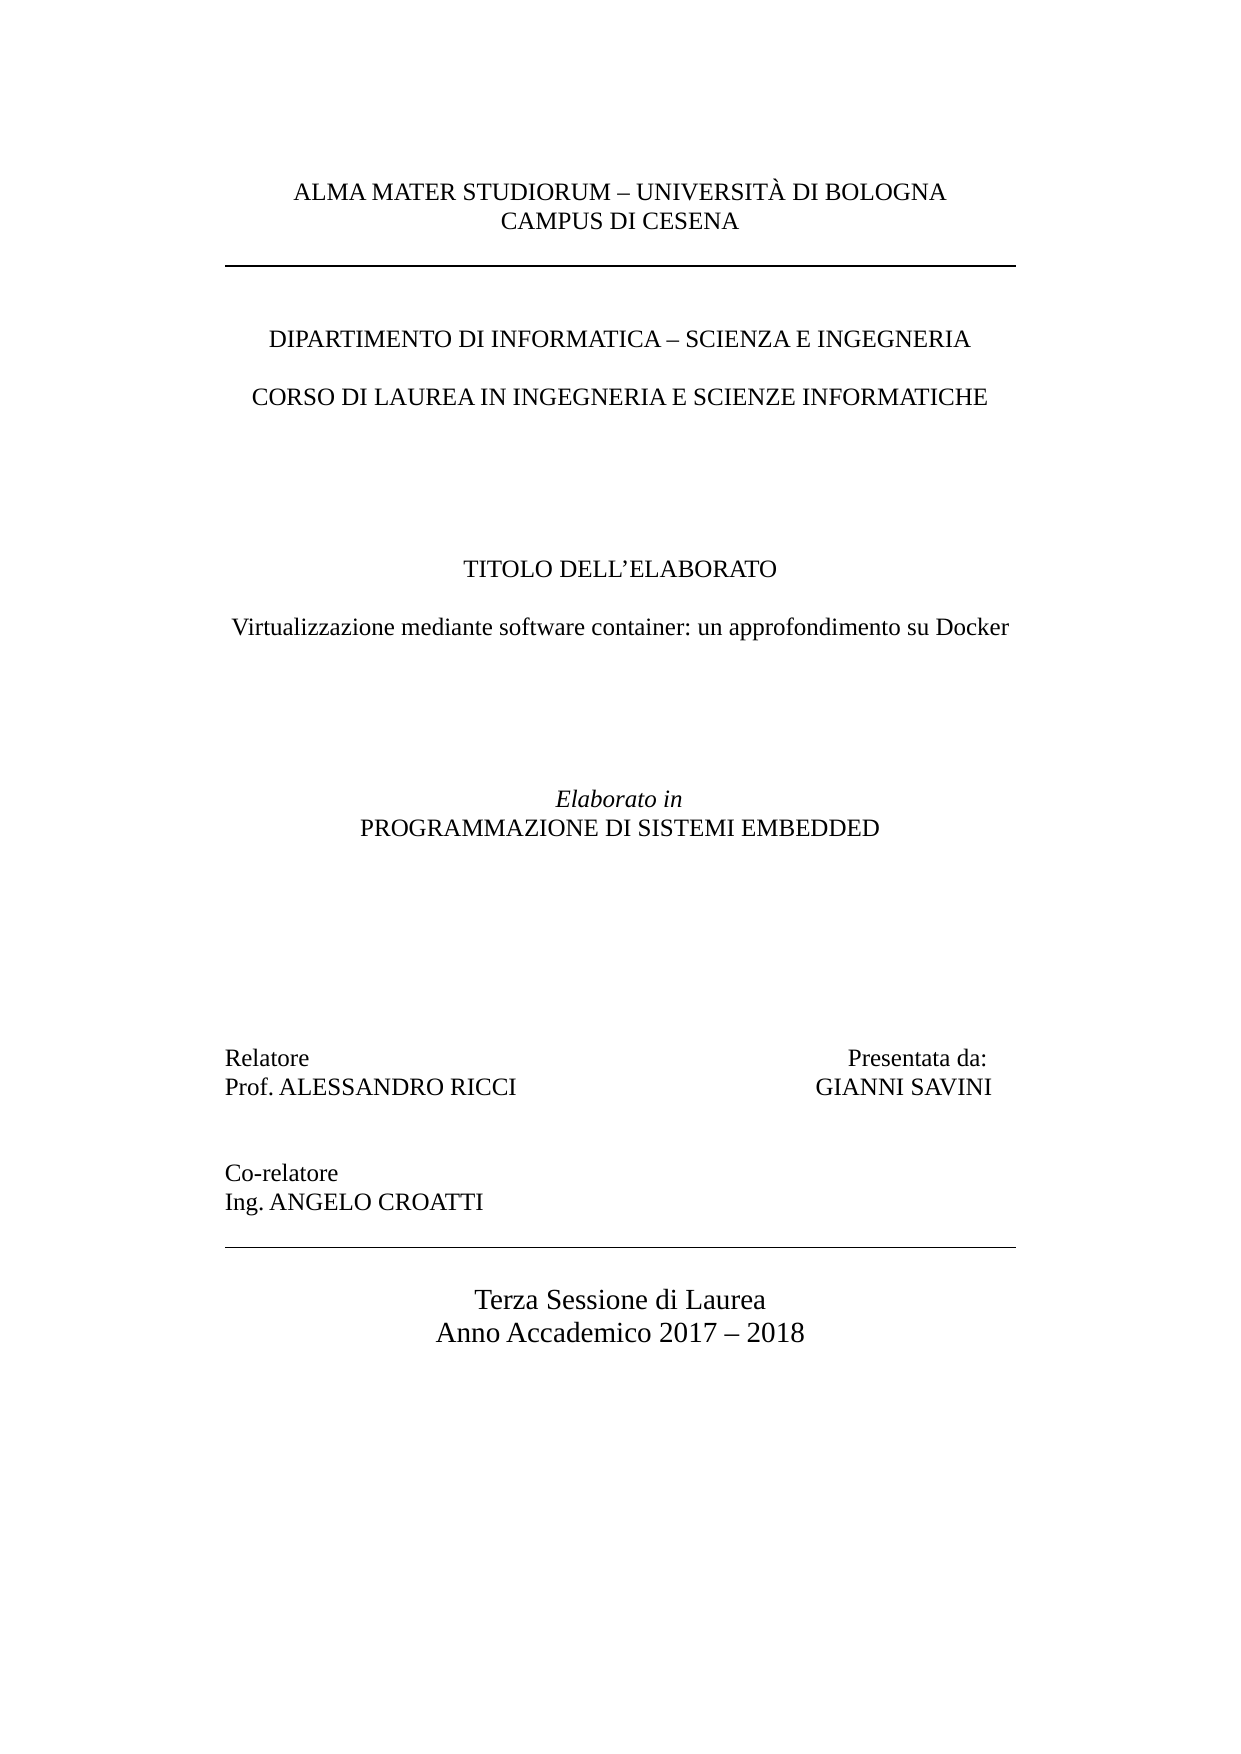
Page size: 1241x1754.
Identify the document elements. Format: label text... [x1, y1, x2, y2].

text CORSO DI LAUREA IN INGEGNERIA E SCIENZE INFORMATICHE [224, 382, 1016, 411]
text Anno Accademico 2017 – 2018 [224, 1315, 1016, 1349]
text Virtualizzazione mediante software container: un approfondimento su Docker [224, 612, 1016, 641]
text Co-relatore [224, 1158, 1016, 1187]
text ALMA MATER STUDIORUM – UNIVERSITÀ DI BOLOGNA [224, 177, 1016, 206]
text TITOLO DELL’ELABORATO [224, 554, 1016, 583]
text Terza Sessione di Laurea [224, 1282, 1016, 1315]
text Relatore Presentata da: [224, 1043, 1016, 1072]
text DIPARTIMENTO DI INFORMATICA – SCIENZA E INGEGNERIA [224, 324, 1016, 353]
text Prof. ALESSANDRO RICCI GIANNI SAVINI [224, 1072, 1016, 1101]
text CAMPUS DI CESENA [224, 206, 1016, 235]
text Ing. ANGELO CROATTI [224, 1187, 1016, 1216]
text PROGRAMMAZIONE DI SISTEMI EMBEDDED [224, 813, 1016, 842]
text Elaborato in [224, 784, 1016, 813]
